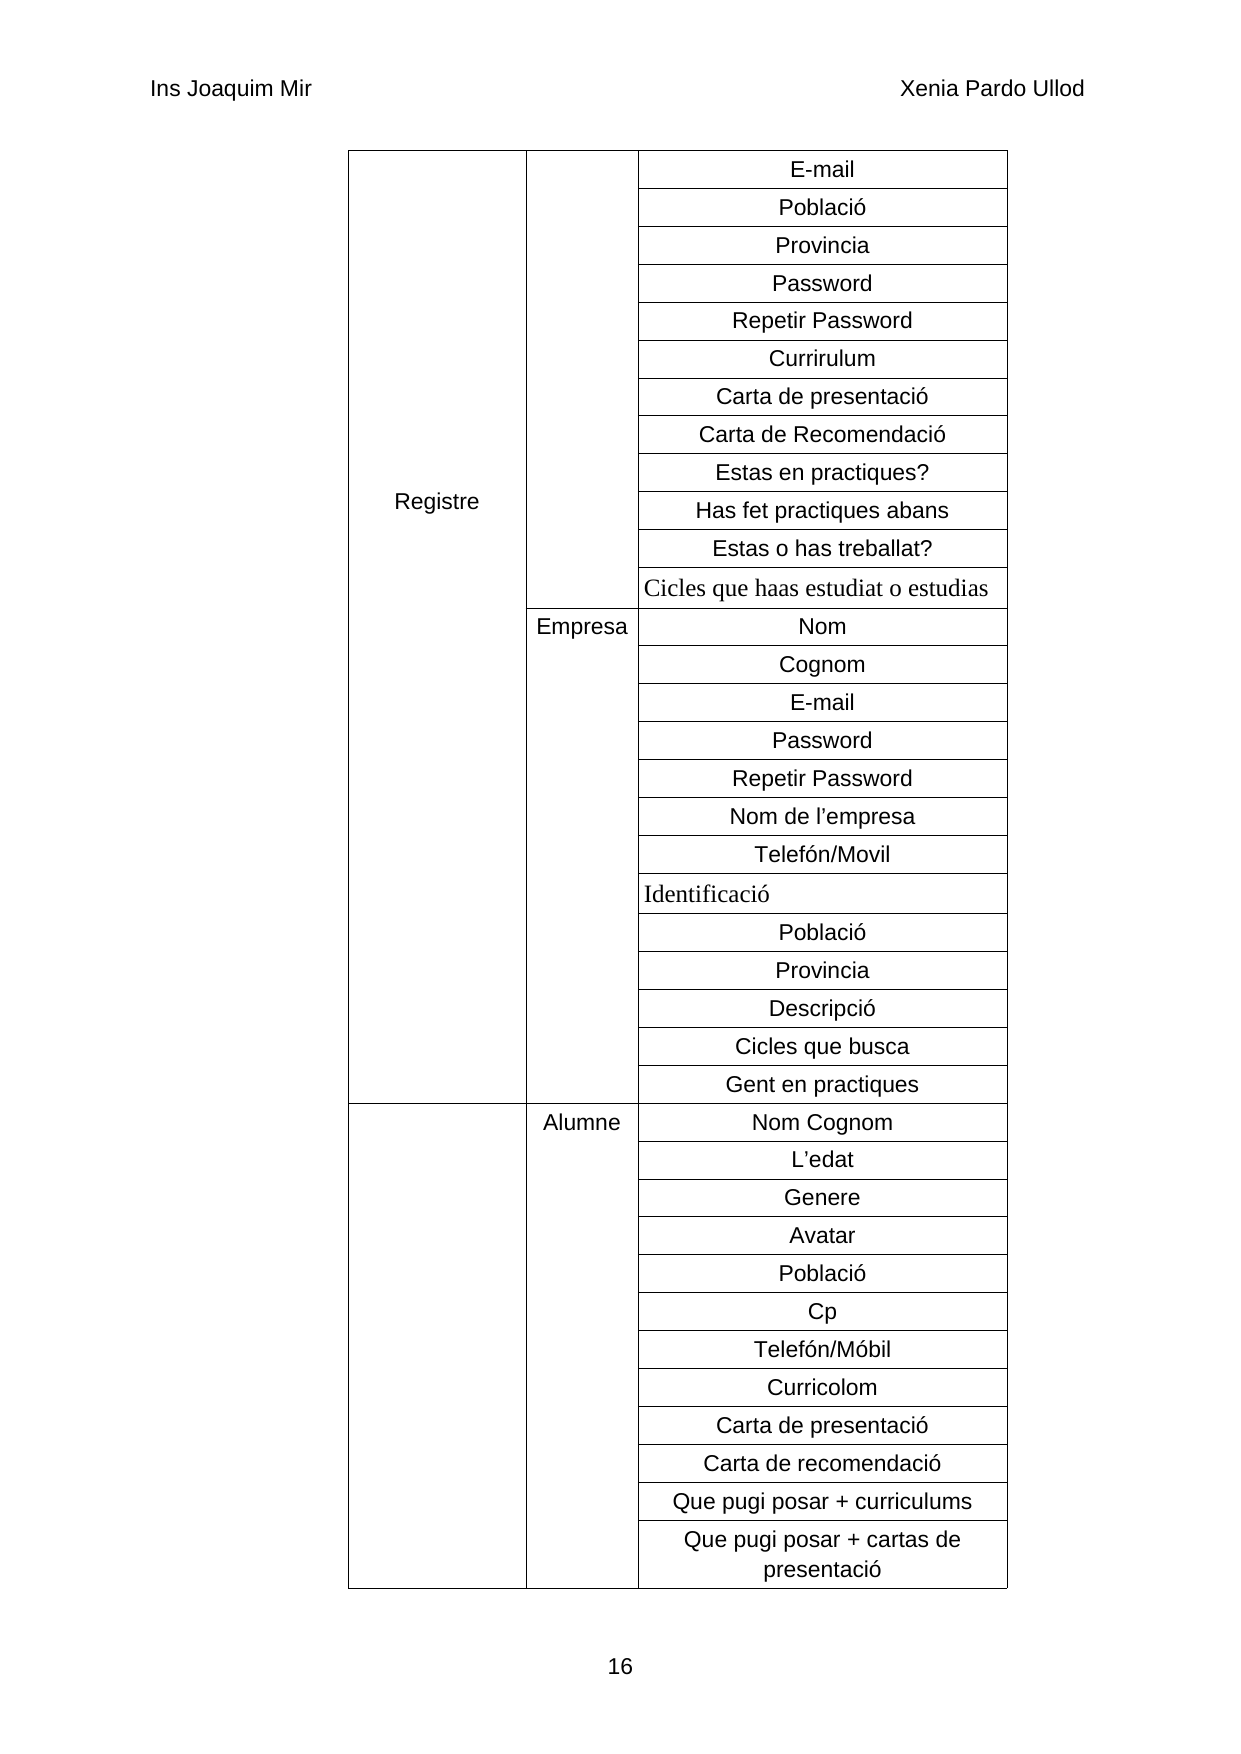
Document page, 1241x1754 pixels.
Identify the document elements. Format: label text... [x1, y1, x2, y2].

table_cell Població [639, 1255, 1007, 1292]
table_cell Repetir Password [639, 303, 1007, 339]
table_cell Registre [349, 151, 526, 1103]
table_cell Password [639, 722, 1007, 759]
table_cell Que pugi posar + cartas de presentació [639, 1521, 1007, 1588]
table_cell Empresa [527, 609, 638, 1103]
table_cell Cp [639, 1293, 1007, 1330]
table_cell Carta de presentació [639, 1407, 1007, 1444]
table_cell Genere [639, 1180, 1007, 1216]
table_cell Cicles que busca [639, 1028, 1007, 1065]
table_cell Nom de l’empresa [639, 798, 1007, 835]
table_cell Currirulum [639, 341, 1007, 377]
table_cell [527, 151, 638, 607]
table_cell Identificació [639, 874, 1007, 913]
table_cell Alumne [527, 1104, 638, 1588]
table_cell Telefón/Movil [639, 836, 1007, 873]
table_cell Gent en practiques [639, 1066, 1007, 1103]
table_cell Nom Cognom [639, 1104, 1007, 1141]
table_cell Nom [639, 609, 1007, 645]
table_cell Estas en practiques? [639, 454, 1007, 491]
table_cell Estas o has treballat? [639, 530, 1007, 567]
table_cell Curricolom [639, 1369, 1007, 1406]
table_cell E-mail [639, 684, 1007, 721]
table_cell Que pugi posar + curriculums [639, 1483, 1007, 1520]
table_cell Has fet practiques abans [639, 492, 1007, 529]
table_cell Provincia [639, 952, 1007, 989]
table_cell Repetir Password [639, 760, 1007, 797]
table_cell Password [639, 265, 1007, 302]
table_cell Descripció [639, 990, 1007, 1027]
table_cell Carta de Recomendació [639, 416, 1007, 453]
table_cell Població [639, 914, 1007, 951]
table_cell Carta de presentació [639, 379, 1007, 415]
table_cell L’edat [639, 1142, 1007, 1178]
table_cell Provincia [639, 227, 1007, 264]
table_cell Població [639, 189, 1007, 226]
table_cell [349, 1104, 526, 1588]
table_cell Cognom [639, 646, 1007, 683]
table_cell Carta de recomendació [639, 1445, 1007, 1482]
table_cell Avatar [639, 1217, 1007, 1254]
table_cell Cicles que haas estudiat o estudias [639, 568, 1007, 607]
table_cell Telefón/Móbil [639, 1331, 1007, 1368]
table_cell E-mail [639, 151, 1007, 188]
